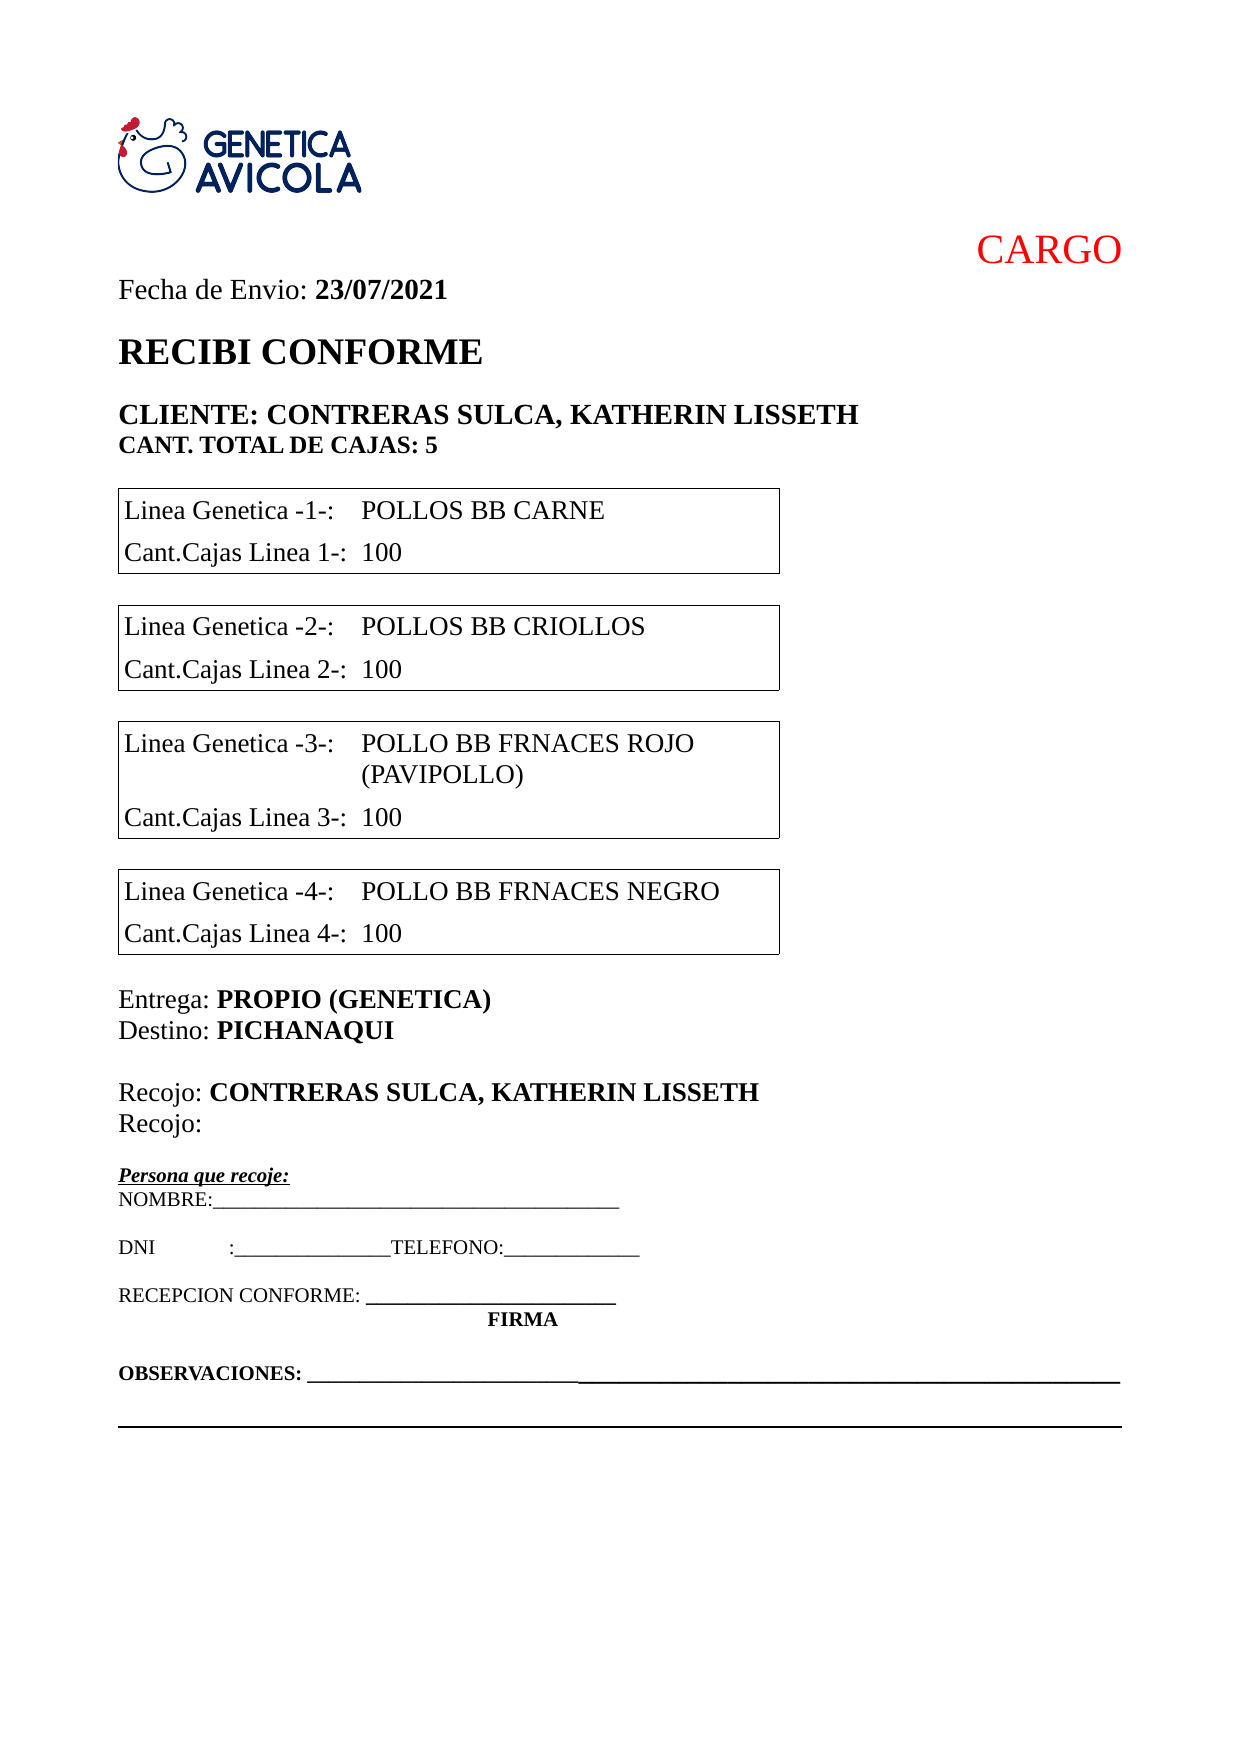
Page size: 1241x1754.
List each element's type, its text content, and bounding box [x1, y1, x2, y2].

text RECEPCION CONFORME: ________________________ [118, 1283, 1122, 1307]
table_cell 100 [356, 912, 779, 954]
table_cell Linea Genetica -4-: [119, 870, 356, 912]
text Fecha de Envio: 23/07/2021 [118, 272, 1122, 306]
table_cell POLLO BB FRNACES ROJO (PAVIPOLLO) [356, 722, 779, 795]
table_cell 100 [356, 531, 779, 573]
text CLIENTE: CONTRERAS SULCA, KATHERIN LISSETH [118, 397, 1122, 431]
text CARGO [118, 224, 1122, 272]
table_cell [356, 839, 779, 869]
table_header POLLOS BB CARNE [356, 489, 779, 531]
table_cell [356, 574, 779, 604]
table_header Linea Genetica -1-: [119, 489, 356, 531]
text Recojo: [118, 1108, 1122, 1139]
table_cell Linea Genetica -2-: [119, 606, 356, 647]
table_cell [356, 691, 779, 721]
text DNI :_______________TELEFONO:_____________ [118, 1235, 1122, 1259]
table_cell POLLOS BB CRIOLLOS [356, 606, 779, 647]
table_cell [118, 574, 356, 604]
text Recojo: CONTRERAS SULCA, KATHERIN LISSETH [118, 1076, 1122, 1108]
table_cell 100 [356, 647, 779, 690]
text Entrega: PROPIO (GENETICA) [118, 983, 1122, 1014]
table_cell POLLO BB FRNACES NEGRO [356, 870, 779, 912]
table_cell [118, 691, 356, 721]
text CANT. TOTAL DE CAJAS: 5 [118, 431, 1122, 459]
text Persona que recoje: [118, 1163, 1122, 1187]
table_cell Linea Genetica -3-: [119, 722, 356, 795]
text OBSERVACIONES: __________________________________________________________________ [118, 1355, 1122, 1386]
table_cell Cant.Cajas Linea 3-: [119, 795, 356, 838]
table_cell Cant.Cajas Linea 1-: [119, 531, 356, 573]
text FIRMA [118, 1307, 1122, 1331]
table_cell Cant.Cajas Linea 4-: [119, 912, 356, 954]
text NOMBRE:_______________________________________ [118, 1187, 1122, 1211]
picture [117, 117, 362, 193]
table_cell 100 [356, 795, 779, 838]
table_cell Cant.Cajas Linea 2-: [119, 647, 356, 690]
text RECIBI CONFORME [118, 330, 1122, 373]
table_cell [118, 839, 356, 869]
text Destino: PICHANAQUI [118, 1014, 1122, 1045]
